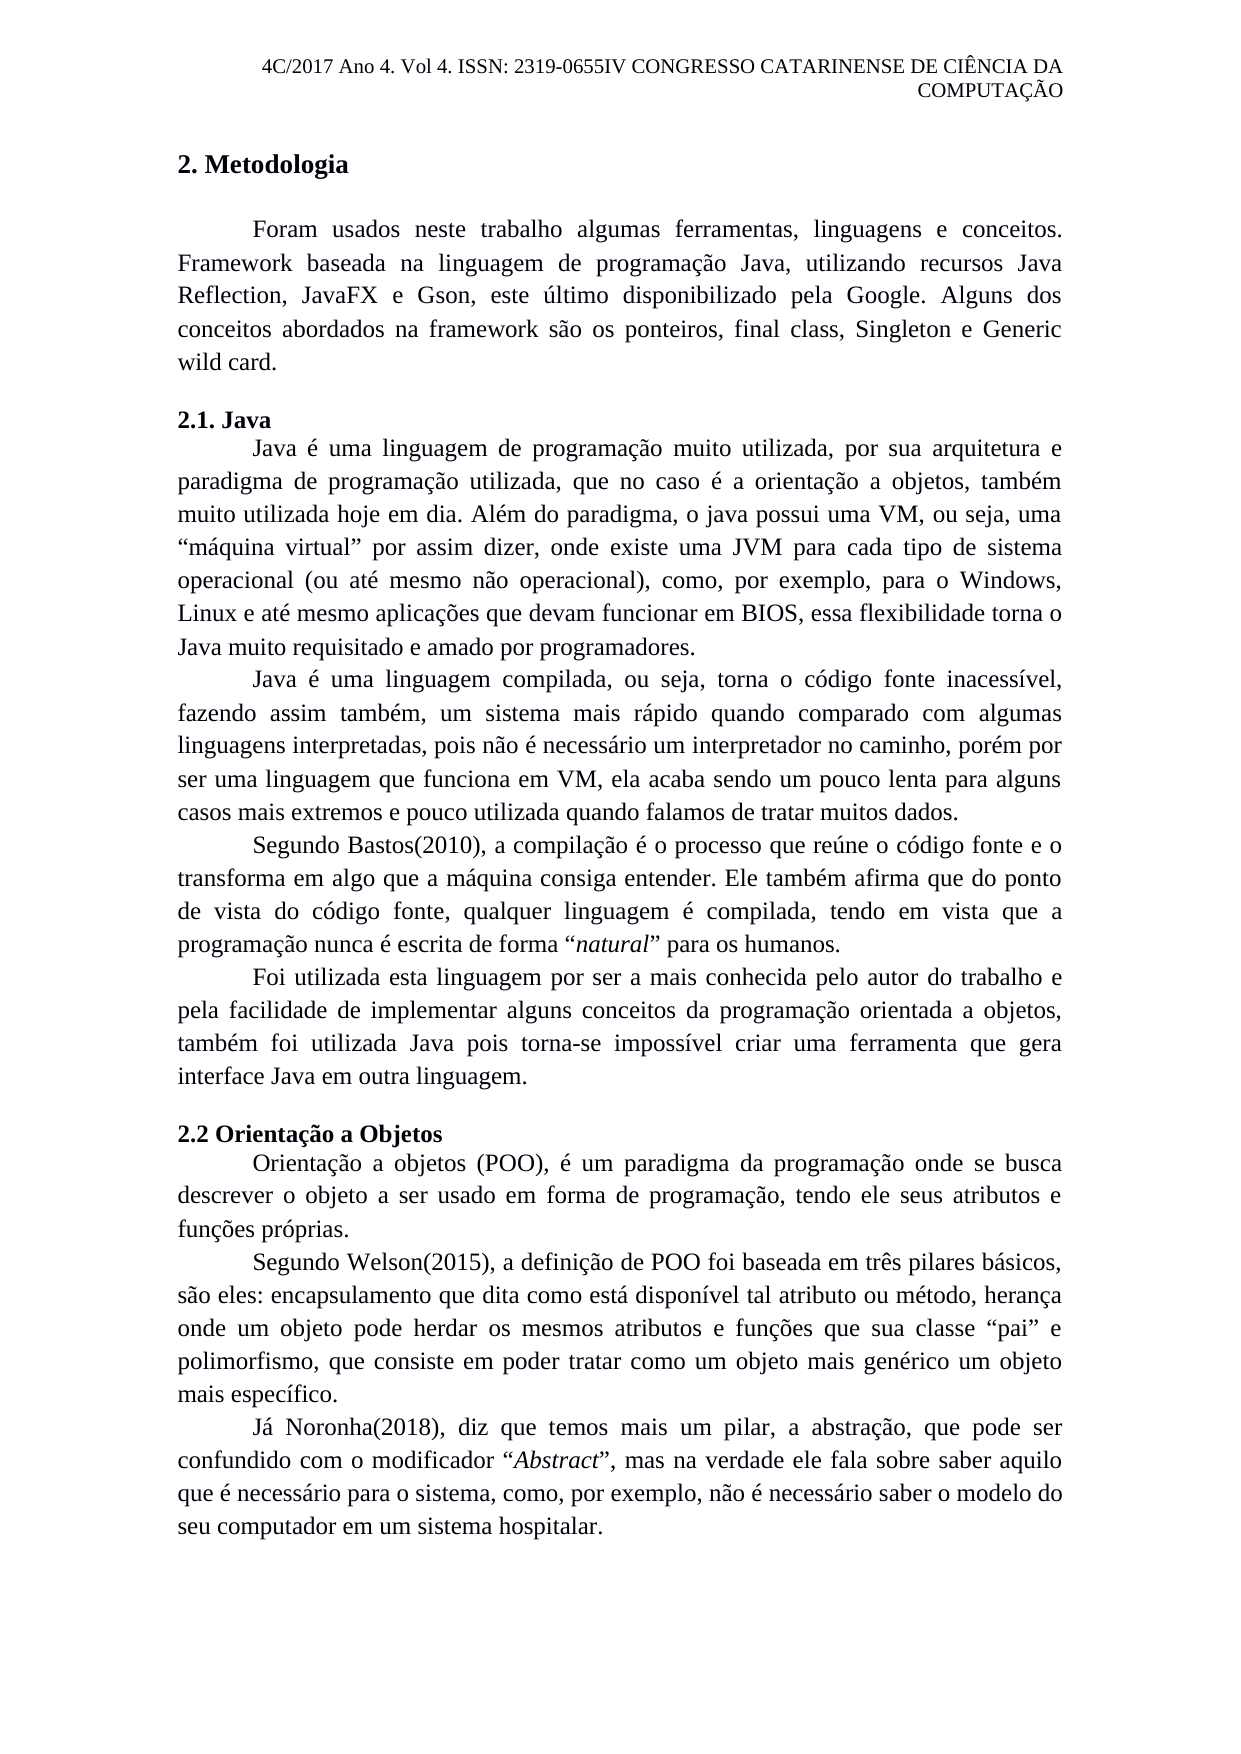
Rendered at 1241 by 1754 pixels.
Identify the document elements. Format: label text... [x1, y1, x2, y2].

text Foi utilizada esta linguagem por ser a mais conhecida pelo autor do trabalho e pela facilidade de implementar alguns conceitos da programação orientada a objetos, também foi utilizada Java pois torna-se impossível criar uma ferramenta que gera interface Java em outra linguagem. [177, 962, 1063, 1089]
subtitle 2.1. Java [177, 405, 1063, 433]
text Java é uma linguagem de programação muito utilizada, por sua arquitetura e paradigma de programação utilizada, que no caso é a orientação a objetos, também muito utilizada hoje em dia. Além do paradigma, o java possui uma VM, ou seja, uma “máquina virtual” por assim dizer, onde existe uma JVM para cada tipo de sistema operacional (ou até mesmo não operacional), como, por exemplo, para o Windows, Linux e até mesmo aplicações que devam funcionar em BIOS, essa flexibilidade torna o Java muito requisitado e amado por programadores. [177, 433, 1063, 660]
text Orientação a objetos (POO), é um paradigma da programação onde se busca descrever o objeto a ser usado em forma de programação, tendo ele seus atributos e funções próprias. [177, 1148, 1063, 1242]
text Foram usados neste trabalho algumas ferramentas, linguagens e conceitos. Framework baseada na linguagem de programação Java, utilizando recursos Java Reflection, JavaFX e Gson, este último disponibilizado pela Google. Alguns dos conceitos abordados na framework são os ponteiros, final class, Singleton e Generic wild card. [177, 214, 1063, 375]
text Segundo Welson(2015), a definição de POO foi baseada em três pilares básicos, são eles: encapsulamento que dita como está disponível tal atributo ou método, herança onde um objeto pode herdar os mesmos atributos e funções que sua classe “pai” e polimorfismo, que consiste em poder tratar como um objeto mais genérico um objeto mais específico. [177, 1247, 1063, 1407]
subtitle 2. Metodologia [177, 148, 1063, 179]
subtitle 2.2 Orientação a Objetos [177, 1119, 1063, 1148]
text Já Noronha(2018), diz que temos mais um pilar, a abstração, que pode ser confundido com o modificador “Abstract”, mas na verdade ele fala sobre saber aquilo que é necessário para o sistema, como, por exemplo, não é necessário saber o modelo do seu computador em um sistema hospitalar. [177, 1412, 1063, 1539]
text Segundo Bastos(2010), a compilação é o processo que reúne o código fonte e o transforma em algo que a máquina consiga entender. Ele também afirma que do ponto de vista do código fonte, qualquer linguagem é compilada, tendo em vista que a programação nunca é escrita de forma “natural” para os humanos. [177, 830, 1063, 957]
text Java é uma linguagem compilada, ou seja, torna o código fonte inacessível, fazendo assim também, um sistema mais rápido quando comparado com algumas linguagens interpretadas, pois não é necessário um interpretador no caminho, porém por ser uma linguagem que funciona em VM, ela acaba sendo um pouco lenta para alguns casos mais extremos e pouco utilizada quando falamos de tratar muitos dados. [177, 664, 1063, 825]
